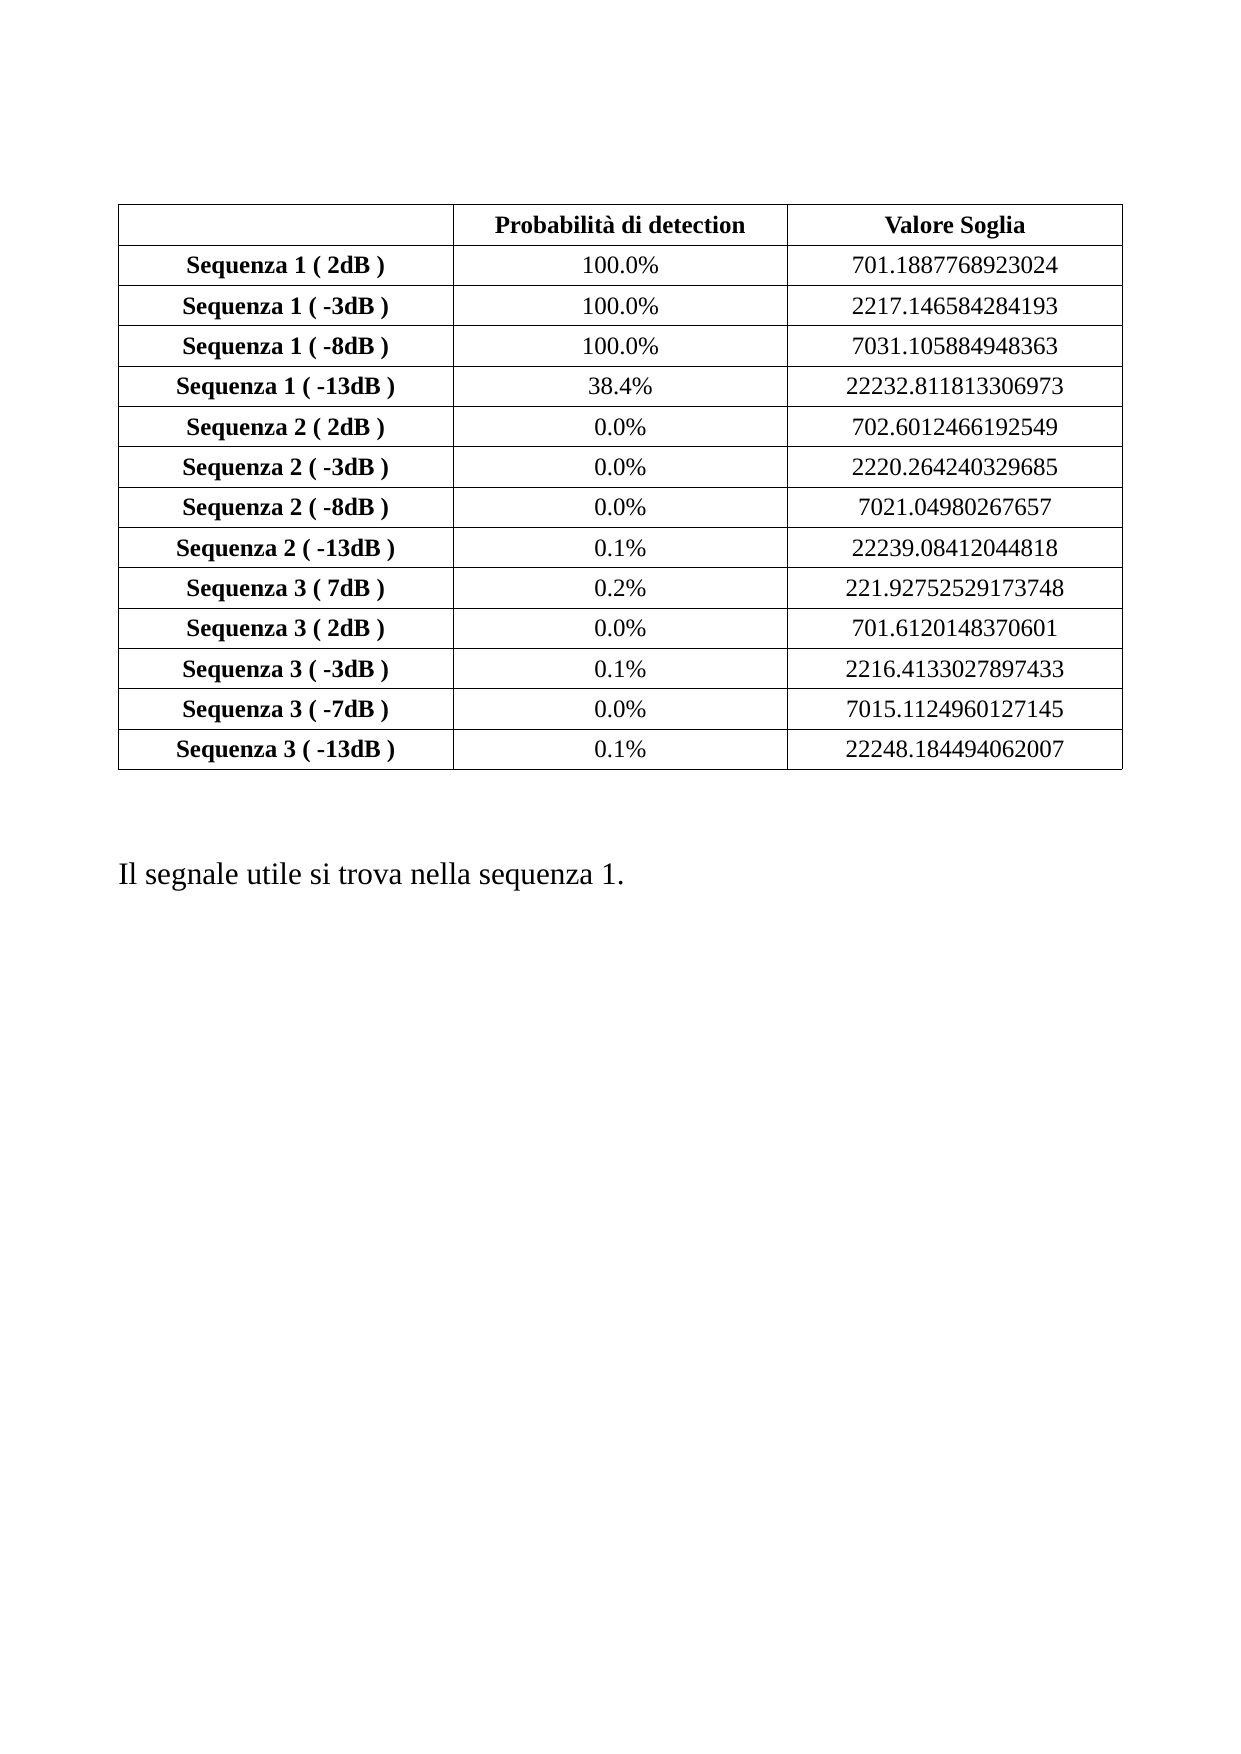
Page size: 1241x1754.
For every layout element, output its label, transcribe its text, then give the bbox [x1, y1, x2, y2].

table_cell 2220.264240329685 [788, 447, 1122, 487]
table_cell 7015.1124960127145 [788, 689, 1122, 728]
table_cell 2216.4133027897433 [788, 649, 1122, 688]
table_header Probabilità di detection [454, 205, 787, 245]
table_cell 0.1% [454, 649, 787, 688]
table_cell 702.6012466192549 [788, 407, 1122, 446]
text Il segnale utile si trova nella sequenza 1. [118, 855, 1122, 891]
table_cell Sequenza 1 ( -3dB ) [119, 286, 453, 325]
table_header Valore Soglia [788, 205, 1122, 245]
table_cell 2217.146584284193 [788, 286, 1122, 325]
table_header [119, 205, 453, 245]
table_cell 38.4% [454, 367, 787, 406]
table_cell 100.0% [454, 326, 787, 366]
table_cell 0.2% [454, 568, 787, 607]
table_cell Sequenza 3 ( -7dB ) [119, 689, 453, 728]
table_cell 100.0% [454, 286, 787, 325]
table_cell Sequenza 3 ( -3dB ) [119, 649, 453, 688]
table_cell 0.1% [454, 730, 787, 769]
table_cell Sequenza 3 ( 7dB ) [119, 568, 453, 607]
table_cell 0.0% [454, 689, 787, 728]
table_cell Sequenza 3 ( -13dB ) [119, 730, 453, 769]
table_cell Sequenza 2 ( 2dB ) [119, 407, 453, 446]
table_cell Sequenza 2 ( -8dB ) [119, 488, 453, 527]
table_cell 22248.184494062007 [788, 730, 1122, 769]
table_cell 0.1% [454, 528, 787, 567]
table_cell Sequenza 1 ( -13dB ) [119, 367, 453, 406]
table_cell Sequenza 2 ( -13dB ) [119, 528, 453, 567]
table_cell Sequenza 3 ( 2dB ) [119, 609, 453, 648]
table_cell 100.0% [454, 246, 787, 285]
table_cell 22232.811813306973 [788, 367, 1122, 406]
table_cell Sequenza 1 ( -8dB ) [119, 326, 453, 366]
table_cell 0.0% [454, 609, 787, 648]
table_cell 7031.105884948363 [788, 326, 1122, 366]
table_cell 0.0% [454, 447, 787, 487]
table_cell 0.0% [454, 488, 787, 527]
table_cell 0.0% [454, 407, 787, 446]
table_cell Sequenza 1 ( 2dB ) [119, 246, 453, 285]
table_cell 701.1887768923024 [788, 246, 1122, 285]
table_cell 22239.08412044818 [788, 528, 1122, 567]
table_cell 221.92752529173748 [788, 568, 1122, 607]
table_cell 7021.04980267657 [788, 488, 1122, 527]
table_cell 701.6120148370601 [788, 609, 1122, 648]
table_cell Sequenza 2 ( -3dB ) [119, 447, 453, 487]
